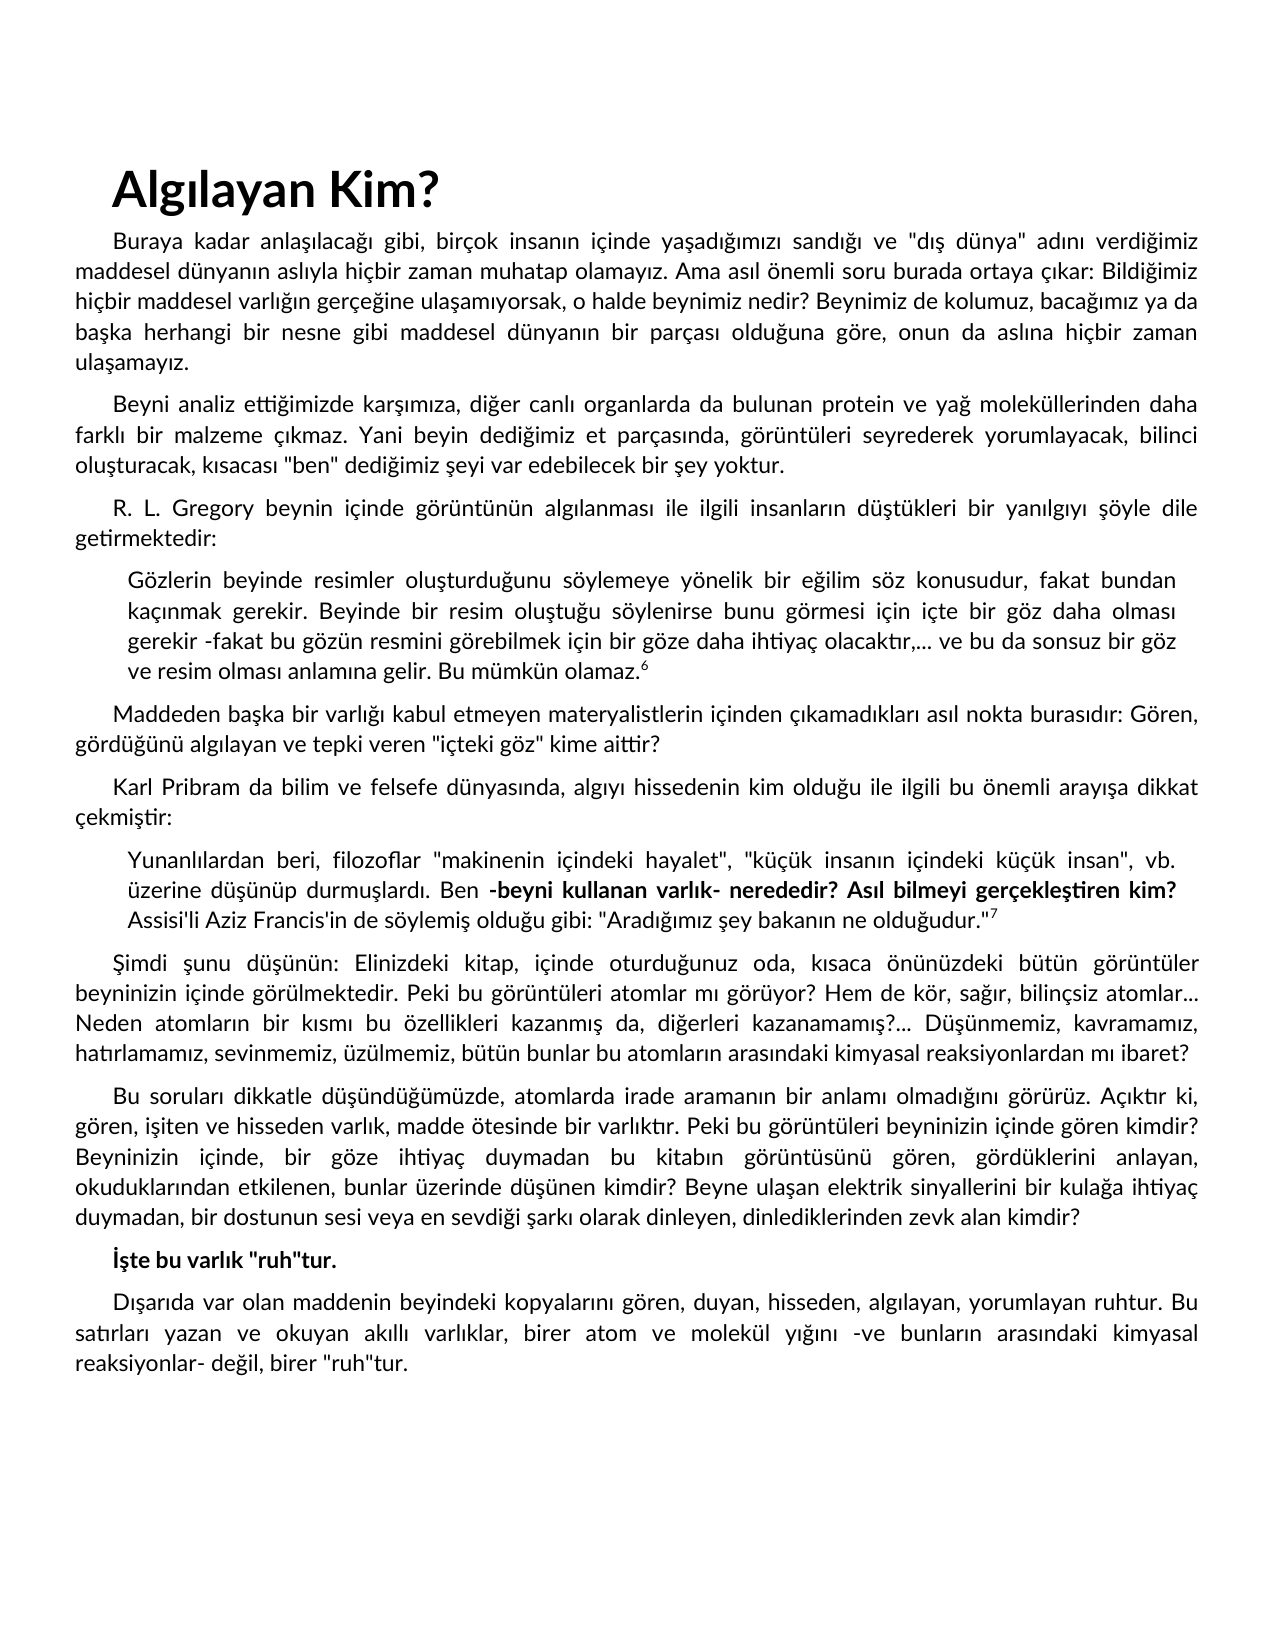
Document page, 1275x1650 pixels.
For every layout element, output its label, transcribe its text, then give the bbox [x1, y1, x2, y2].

text Gözlerin beyinde resimler oluşturduğunu söylemeye yönelik bir eğilim söz konusudur, fakat bundan kaçınmak gerekir. Beyinde bir resim oluştuğu söylenirse bunu görmesi için içte bir göz daha olması gerekir -fakat bu gözün resmini görebilmek için bir göze daha ihtiyaç olacaktır,... ve bu da sonsuz bir göz ve resim olması anlamına gelir. Bu mümkün olamaz.6 [127, 566, 1177, 684]
text Beyni analiz ettiğimizde karşımıza, diğer canlı organlarda da bulunan protein ve yağ moleküllerinden daha farklı bir malzeme çıkmaz. Yani beyin dediğimiz et parçasında, görüntüleri seyrederek yorumlayacak, bilinci oluşturacak, kısacası "ben" dediğimiz şeyi var edebilecek bir şey yoktur. [75, 390, 1200, 478]
text Dışarıda var olan maddenin beyindeki kopyalarını gören, duyan, hisseden, algılayan, yorumlayan ruhtur. Bu satırları yazan ve okuyan akıllı varlıklar, birer atom ve molekül yığını -ve bunların arasındaki kimyasal reaksiyonlar- değil, birer "ruh"tur. [75, 1288, 1200, 1376]
subtitle Algılayan Kim? [112, 158, 1200, 218]
text Karl Pribram da bilim ve felsefe dünyasında, algıyı hissedenin kim olduğu ile ilgili bu önemli arayışa dikkat çekmiştir: [75, 772, 1200, 830]
text Yunanlılardan beri, filozoflar "makinenin içindeki hayalet", "küçük insanın içindeki küçük insan", vb. üzerine düşünüp durmuşlardı. Ben -beyni kullanan varlık- nerededir? Asıl bilmeyi gerçekleştiren kim? Assisi'li Aziz Francis'in de söylemiş olduğu gibi: "Aradığımız şey bakanın ne olduğudur."7 [127, 845, 1177, 933]
text R. L. Gregory beynin içinde görüntünün algılanması ile ilgili insanların düştükleri bir yanılgıyı şöyle dile getirmektedir: [75, 493, 1200, 551]
text Şimdi şunu düşünün: Elinizdeki kitap, içinde oturduğunuz oda, kısaca önünüzdeki bütün görüntüler beyninizin içinde görülmektedir. Peki bu görüntüleri atomlar mı görüyor? Hem de kör, sağır, bilinçsiz atomlar... Neden atomların bir kısmı bu özellikleri kazanmış da, diğerleri kazanamamış?... Düşünmemiz, kavramamız, hatırlamamız, sevinmemiz, üzülmemiz, bütün bunlar bu atomların arasındaki kimyasal reaksiyonlardan mı ibaret? [75, 948, 1200, 1067]
text İşte bu varlık "ruh"tur. [75, 1245, 1200, 1273]
text Buraya kadar anlaşılacağı gibi, birçok insanın içinde yaşadığımızı sandığı ve "dış dünya" adını verdiğimiz maddesel dünyanın aslıyla hiçbir zaman muhatap olamayız. Ama asıl önemli soru burada ortaya çıkar: Bildiğimiz hiçbir maddesel varlığın gerçeğine ulaşamıyorsak, o halde beynimiz nedir? Beynimiz de kolumuz, bacağımız ya da başka herhangi bir nesne gibi maddesel dünyanın bir parçası olduğuna göre, onun da aslına hiçbir zaman ulaşamayız. [75, 227, 1200, 375]
text Bu soruları dikkatle düşündüğümüzde, atomlarda irade aramanın bir anlamı olmadığını görürüz. Açıktır ki, gören, işiten ve hisseden varlık, madde ötesinde bir varlıktır. Peki bu görüntüleri beyninizin içinde gören kimdir? Beyninizin içinde, bir göze ihtiyaç duymadan bu kitabın görüntüsünü gören, gördüklerini anlayan, okuduklarından etkilenen, bunlar üzerinde düşünen kimdir? Beyne ulaşan elektrik sinyallerini bir kulağa ihtiyaç duymadan, bir dostunun sesi veya en sevdiği şarkı olarak dinleyen, dinlediklerinden zevk alan kimdir? [75, 1082, 1200, 1230]
text Maddeden başka bir varlığı kabul etmeyen materyalistlerin içinden çıkamadıkları asıl nokta burasıdır: Gören, gördüğünü algılayan ve tepki veren "içteki göz" kime aittir? [75, 699, 1200, 757]
